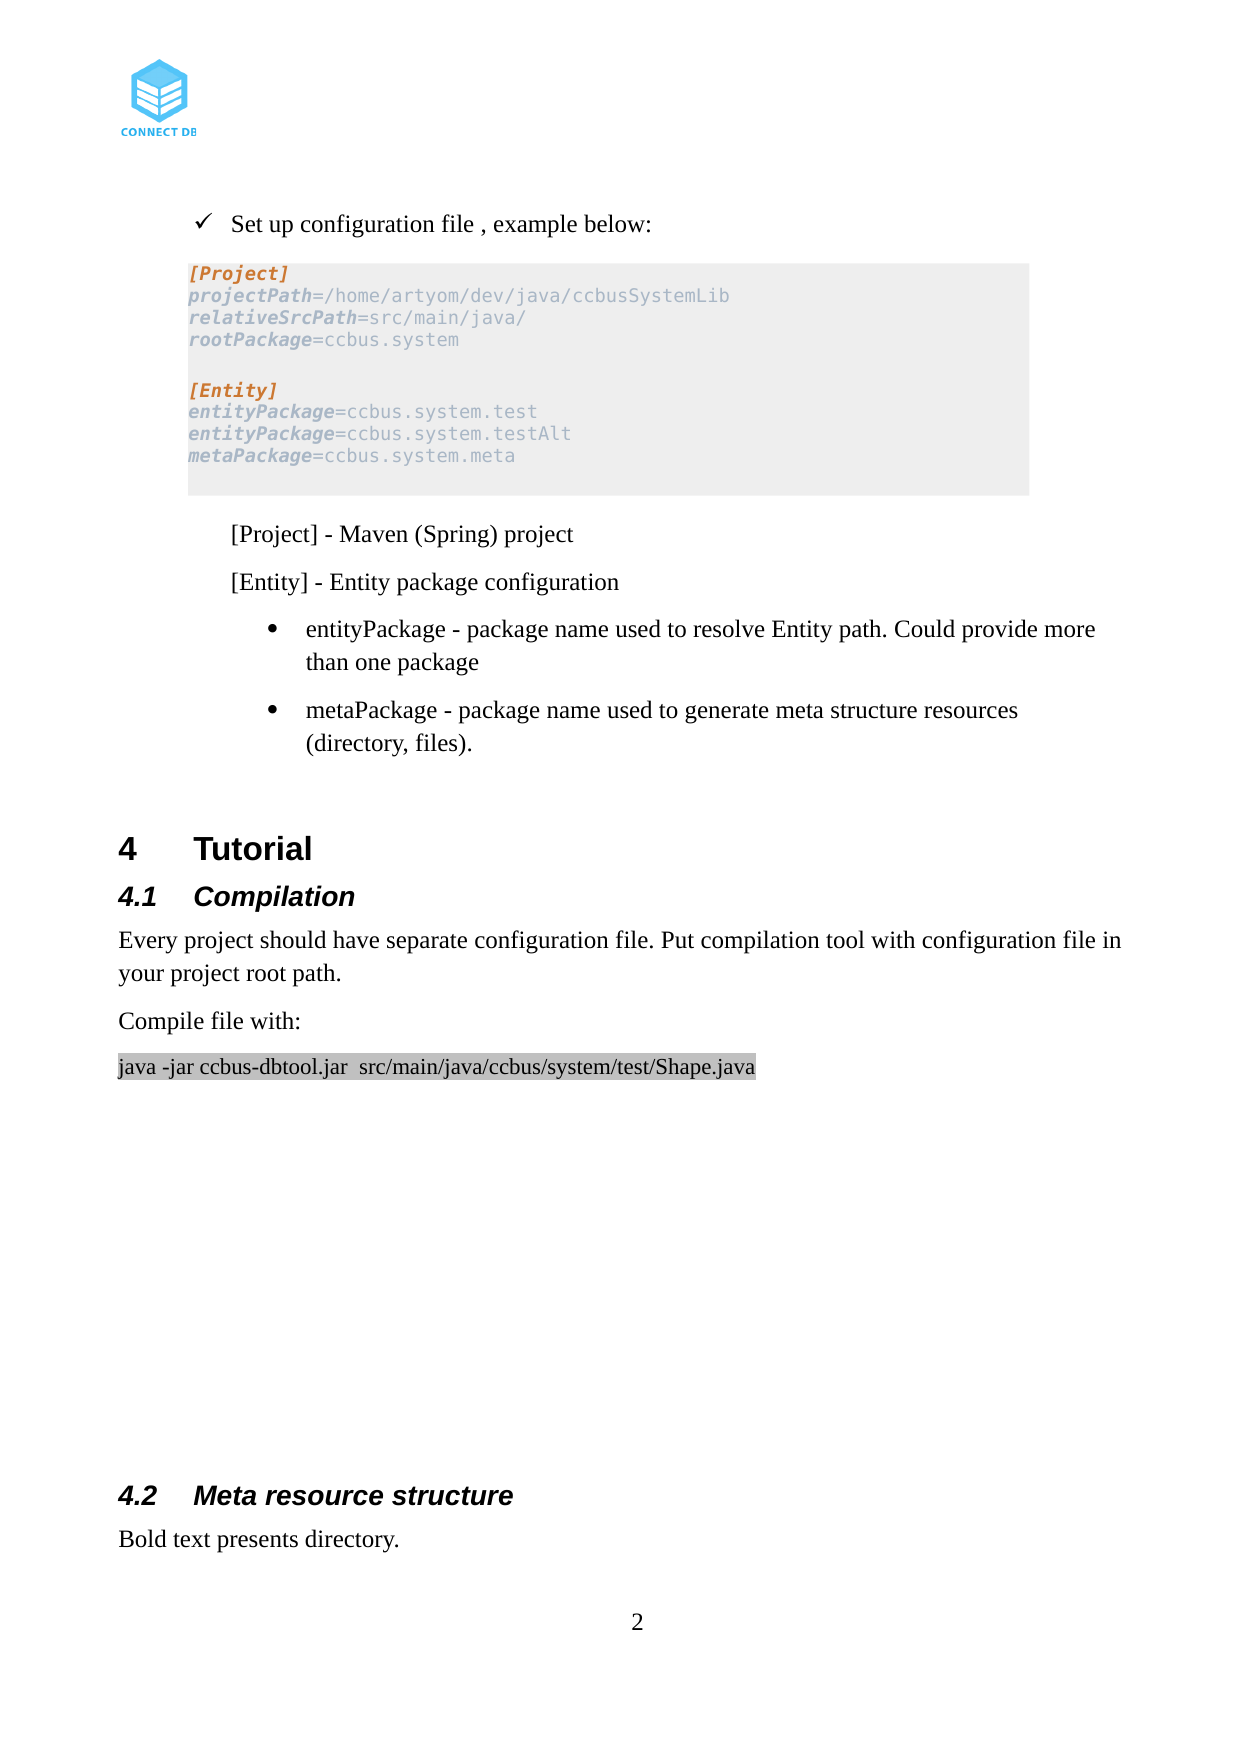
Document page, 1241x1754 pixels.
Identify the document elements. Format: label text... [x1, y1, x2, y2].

text Bold text presents directory. [118, 1524, 1122, 1553]
list metaPackage - package name used to generate meta structure resources (directory, files). [268, 695, 1122, 757]
subtitle Compilation [118, 880, 1122, 913]
list entityPackage - package name used to resolve Entity path. Could provide more than one package [268, 614, 1122, 676]
list entityPackage=ccbus.system.testAlt metaPackage=ccbus.system.meta [188, 423, 1029, 467]
text [Entity] - Entity package configuration [231, 567, 1122, 595]
text Compile file with: [118, 1006, 1122, 1034]
picture [121, 59, 197, 136]
text java -jar ccbus-dbtool.jar src/main/java/ccbus/system/test/Shape.java [118, 1053, 1122, 1080]
list Set up configuration file , example below: [193, 209, 1122, 238]
list [Project] projectPath=/home/artyom/dev/java/ccbusSystemLib relativeSrcPath=src/main/java/ rootPackage=ccbus.system [Entity] entityPackage=ccbus.system.test [188, 263, 1029, 423]
text [Project] - Maven (Spring) project [231, 257, 1122, 548]
subtitle Tutorial [118, 829, 1122, 868]
subtitle Meta resource structure [118, 1479, 1122, 1511]
text Every project should have separate configuration file. Put compilation tool with configuration file in your project root path. [118, 925, 1122, 987]
